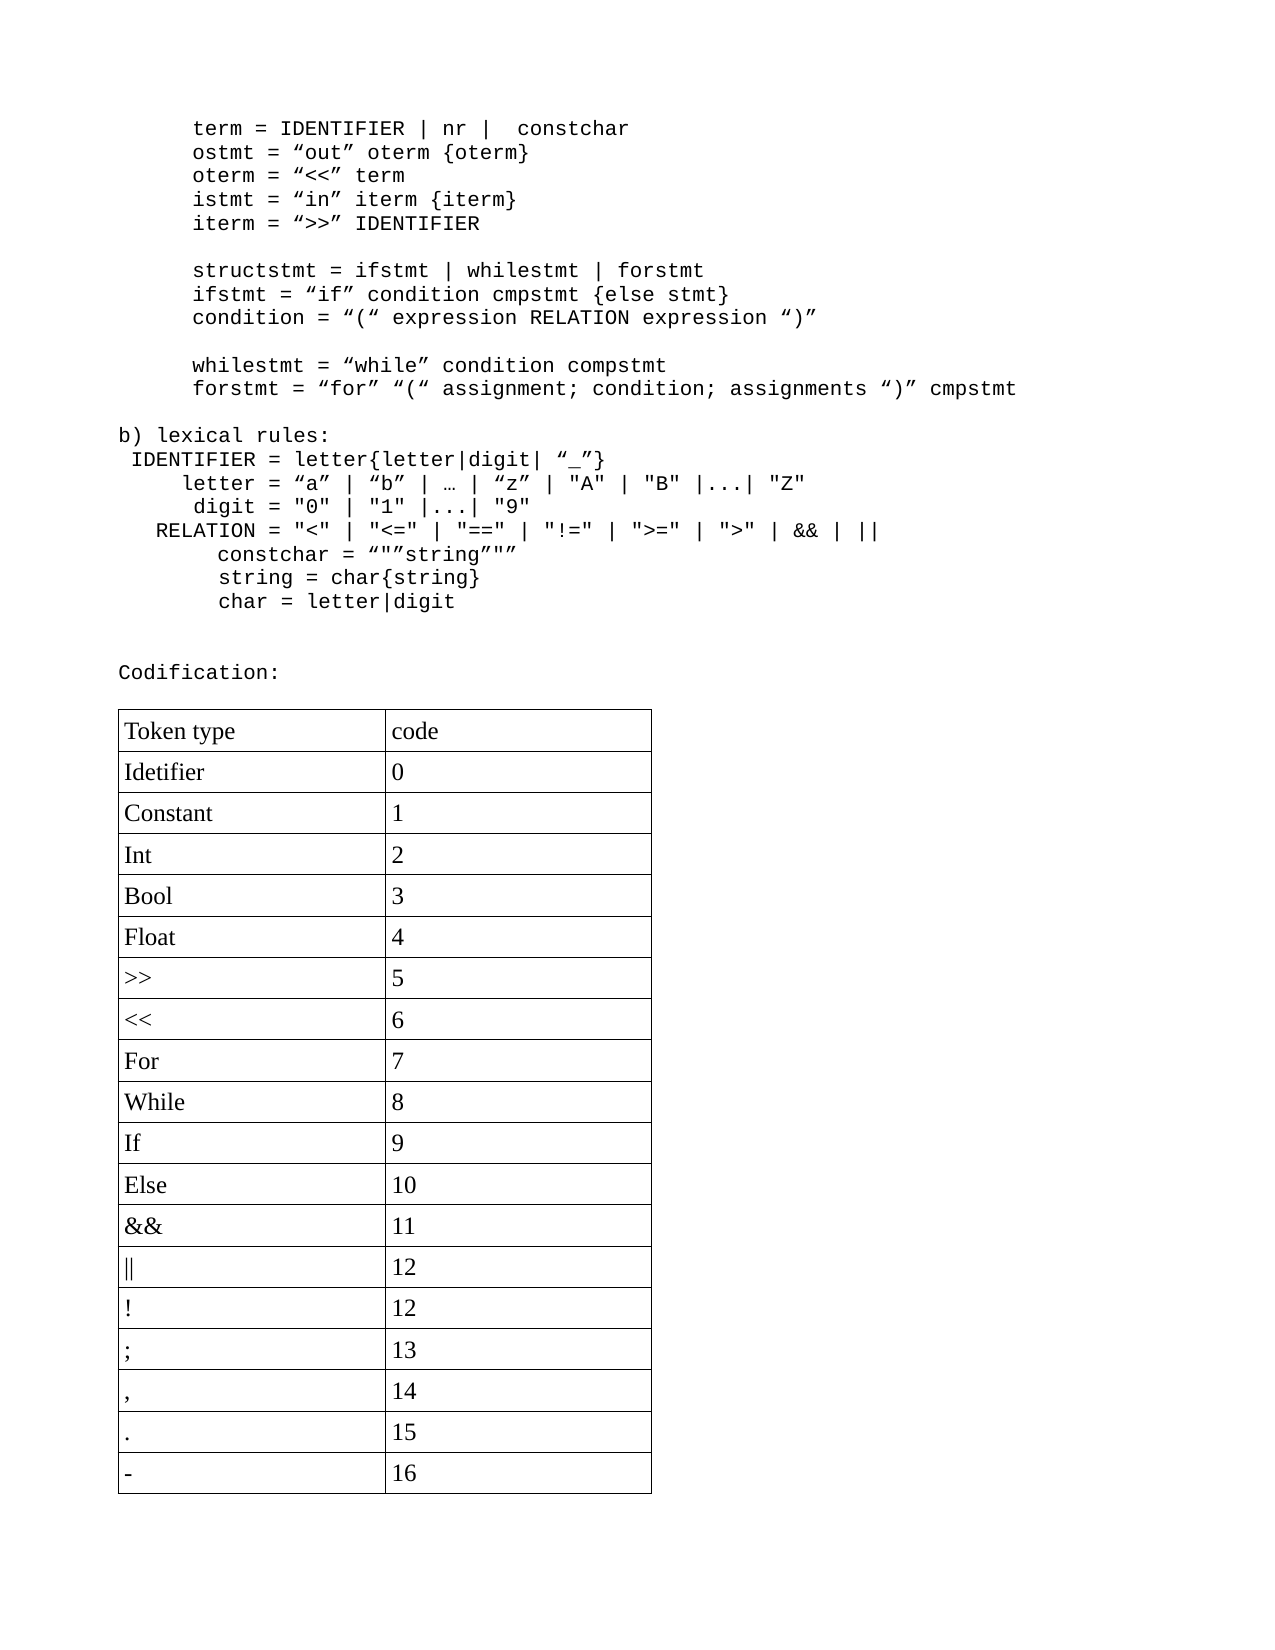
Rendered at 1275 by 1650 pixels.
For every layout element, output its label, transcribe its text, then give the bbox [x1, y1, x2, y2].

table_cell 6 [386, 999, 651, 1039]
table_cell - [119, 1453, 385, 1493]
table_cell 15 [386, 1412, 651, 1452]
table_cell 2 [386, 834, 651, 874]
text IDENTIFIER = letter{letter|digit| “_”} [118, 449, 1157, 473]
text whilestmt = “while” condition compstmt [118, 354, 1157, 378]
table_cell Bool [119, 875, 385, 916]
text b) lexical rules: [118, 426, 1157, 449]
table_cell . [119, 1412, 385, 1452]
text ostmt = “out” oterm {oterm} [118, 142, 1157, 165]
table_cell 4 [386, 917, 651, 957]
text char = letter|digit [118, 591, 1157, 615]
table_header Token type [119, 710, 385, 751]
table_cell 14 [386, 1370, 651, 1411]
table_cell Int [119, 834, 385, 874]
text structstmt = ifstmt | whilestmt | forstmt [118, 260, 1157, 284]
text forstmt = “for” “(“ assignment; condition; assignments “)” cmpstmt [118, 378, 1157, 402]
table_cell 8 [386, 1082, 651, 1122]
table_cell 11 [386, 1205, 651, 1246]
table_cell 12 [386, 1288, 651, 1328]
table_cell << [119, 999, 385, 1039]
table_cell 16 [386, 1453, 651, 1493]
text letter = “a” | “b” | … | “z” | "A" | "B" |...| "Z" [118, 473, 1157, 496]
text constchar = “"”string”"” [118, 544, 1157, 567]
text RELATION = "<" | "<=" | "==" | "!=" | ">=" | ">" | && | || [118, 520, 1157, 544]
table_cell 3 [386, 875, 651, 916]
text term = IDENTIFIER | nr | constchar [118, 118, 1157, 142]
table_cell 13 [386, 1329, 651, 1369]
text Codification: [118, 662, 1157, 686]
table_cell 9 [386, 1123, 651, 1163]
text digit = "0" | "1" |...| "9" [118, 496, 1157, 520]
table_cell If [119, 1123, 385, 1163]
text iterm = “>>” IDENTIFIER [118, 213, 1157, 236]
table_cell >> [119, 958, 385, 998]
table_cell 1 [386, 793, 651, 833]
table_cell 10 [386, 1164, 651, 1204]
table_cell 7 [386, 1040, 651, 1081]
table_cell , [119, 1370, 385, 1411]
text string = char{string} [118, 567, 1157, 591]
table_header code [386, 710, 651, 751]
table_cell 0 [386, 752, 651, 792]
table_cell || [119, 1247, 385, 1287]
table_cell Constant [119, 793, 385, 833]
text condition = “(“ expression RELATION expression “)” [118, 307, 1157, 331]
text istmt = “in” iterm {iterm} [118, 189, 1157, 213]
table_cell 5 [386, 958, 651, 998]
table_cell For [119, 1040, 385, 1081]
table_cell ! [119, 1288, 385, 1328]
table_cell Float [119, 917, 385, 957]
text oterm = “<<” term [118, 165, 1157, 189]
text ifstmt = “if” condition cmpstmt {else stmt} [118, 284, 1157, 307]
table_cell ; [119, 1329, 385, 1369]
table_cell Idetifier [119, 752, 385, 792]
table_cell 12 [386, 1247, 651, 1287]
table_cell Else [119, 1164, 385, 1204]
table_cell && [119, 1205, 385, 1246]
table_cell While [119, 1082, 385, 1122]
